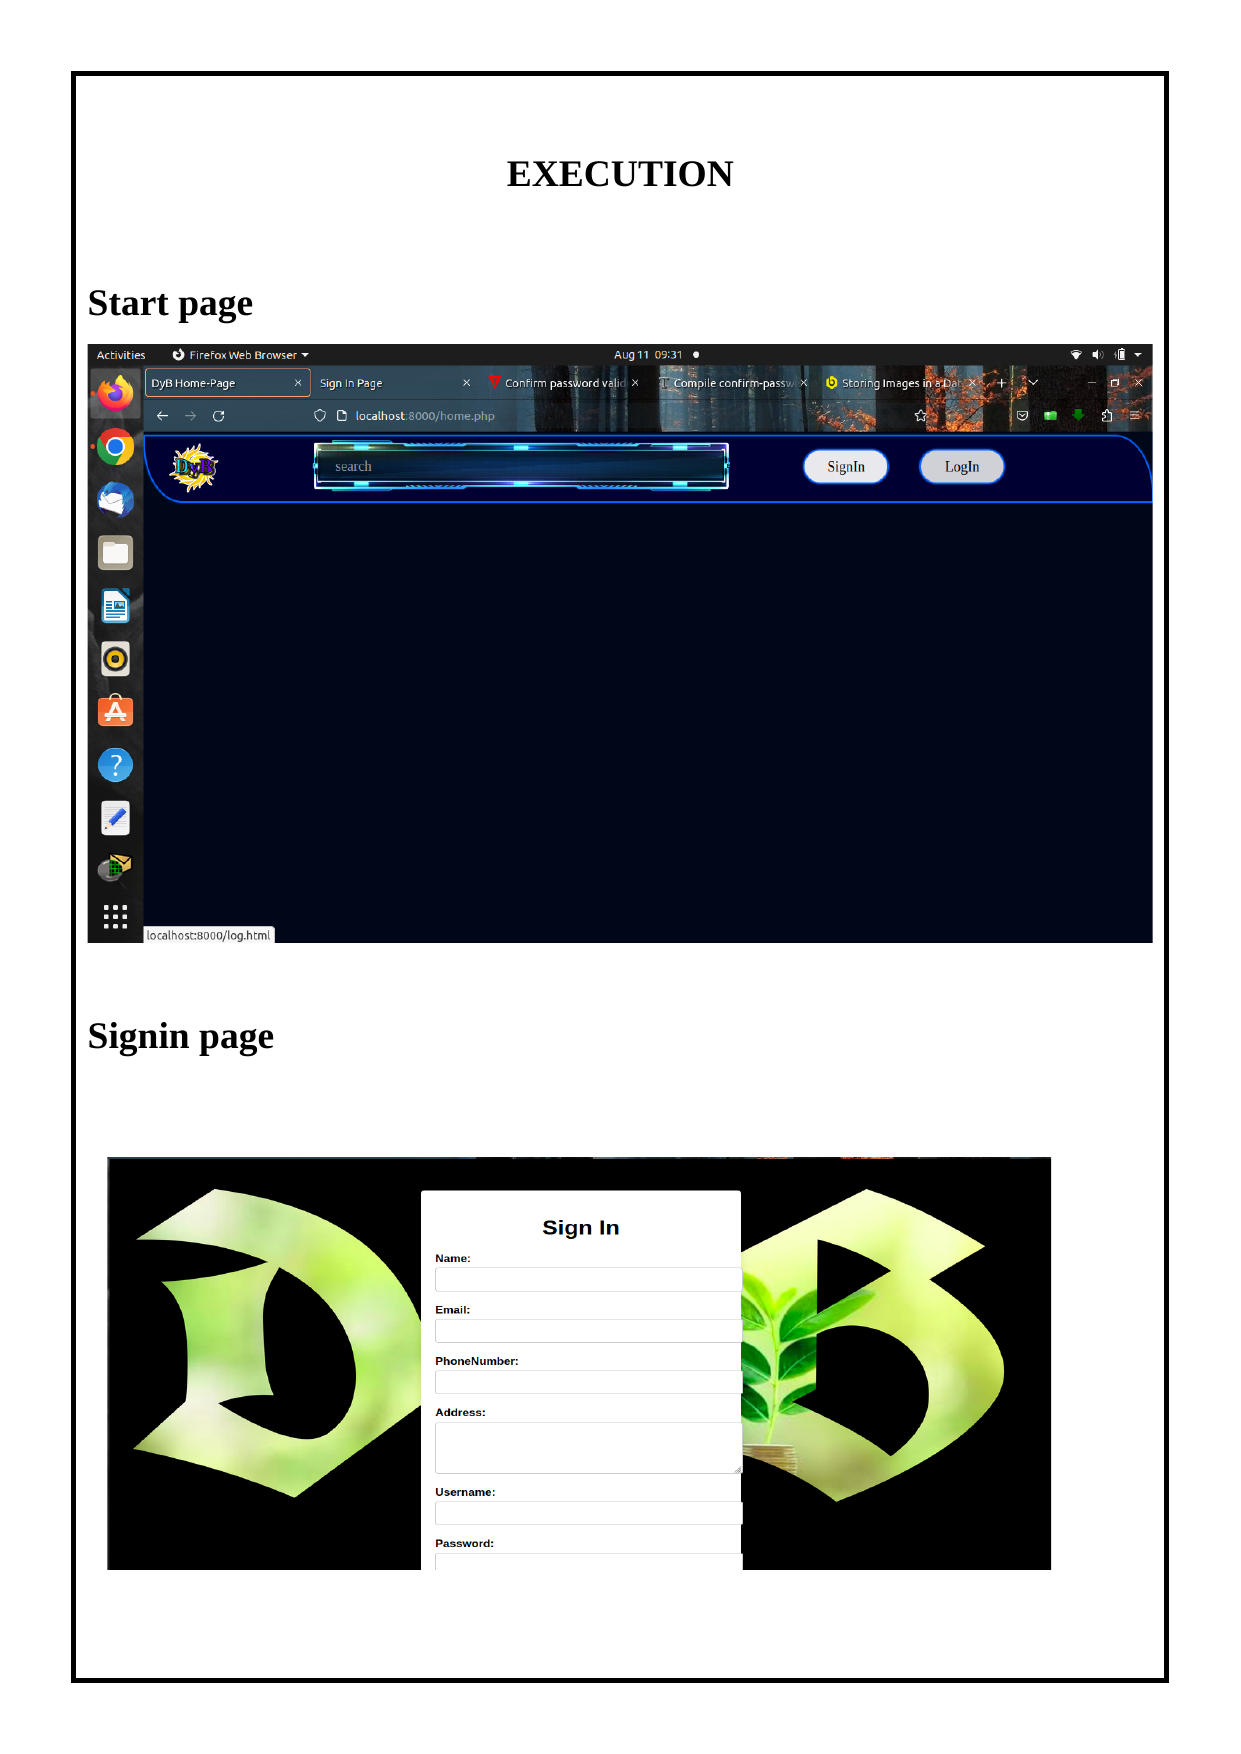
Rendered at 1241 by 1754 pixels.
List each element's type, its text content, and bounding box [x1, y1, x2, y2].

text Signin page [87, 1014, 1153, 1057]
picture [107, 1157, 1052, 1570]
picture [87, 344, 1153, 943]
text Start page [87, 280, 1153, 323]
text EXECUTION [87, 152, 1153, 195]
